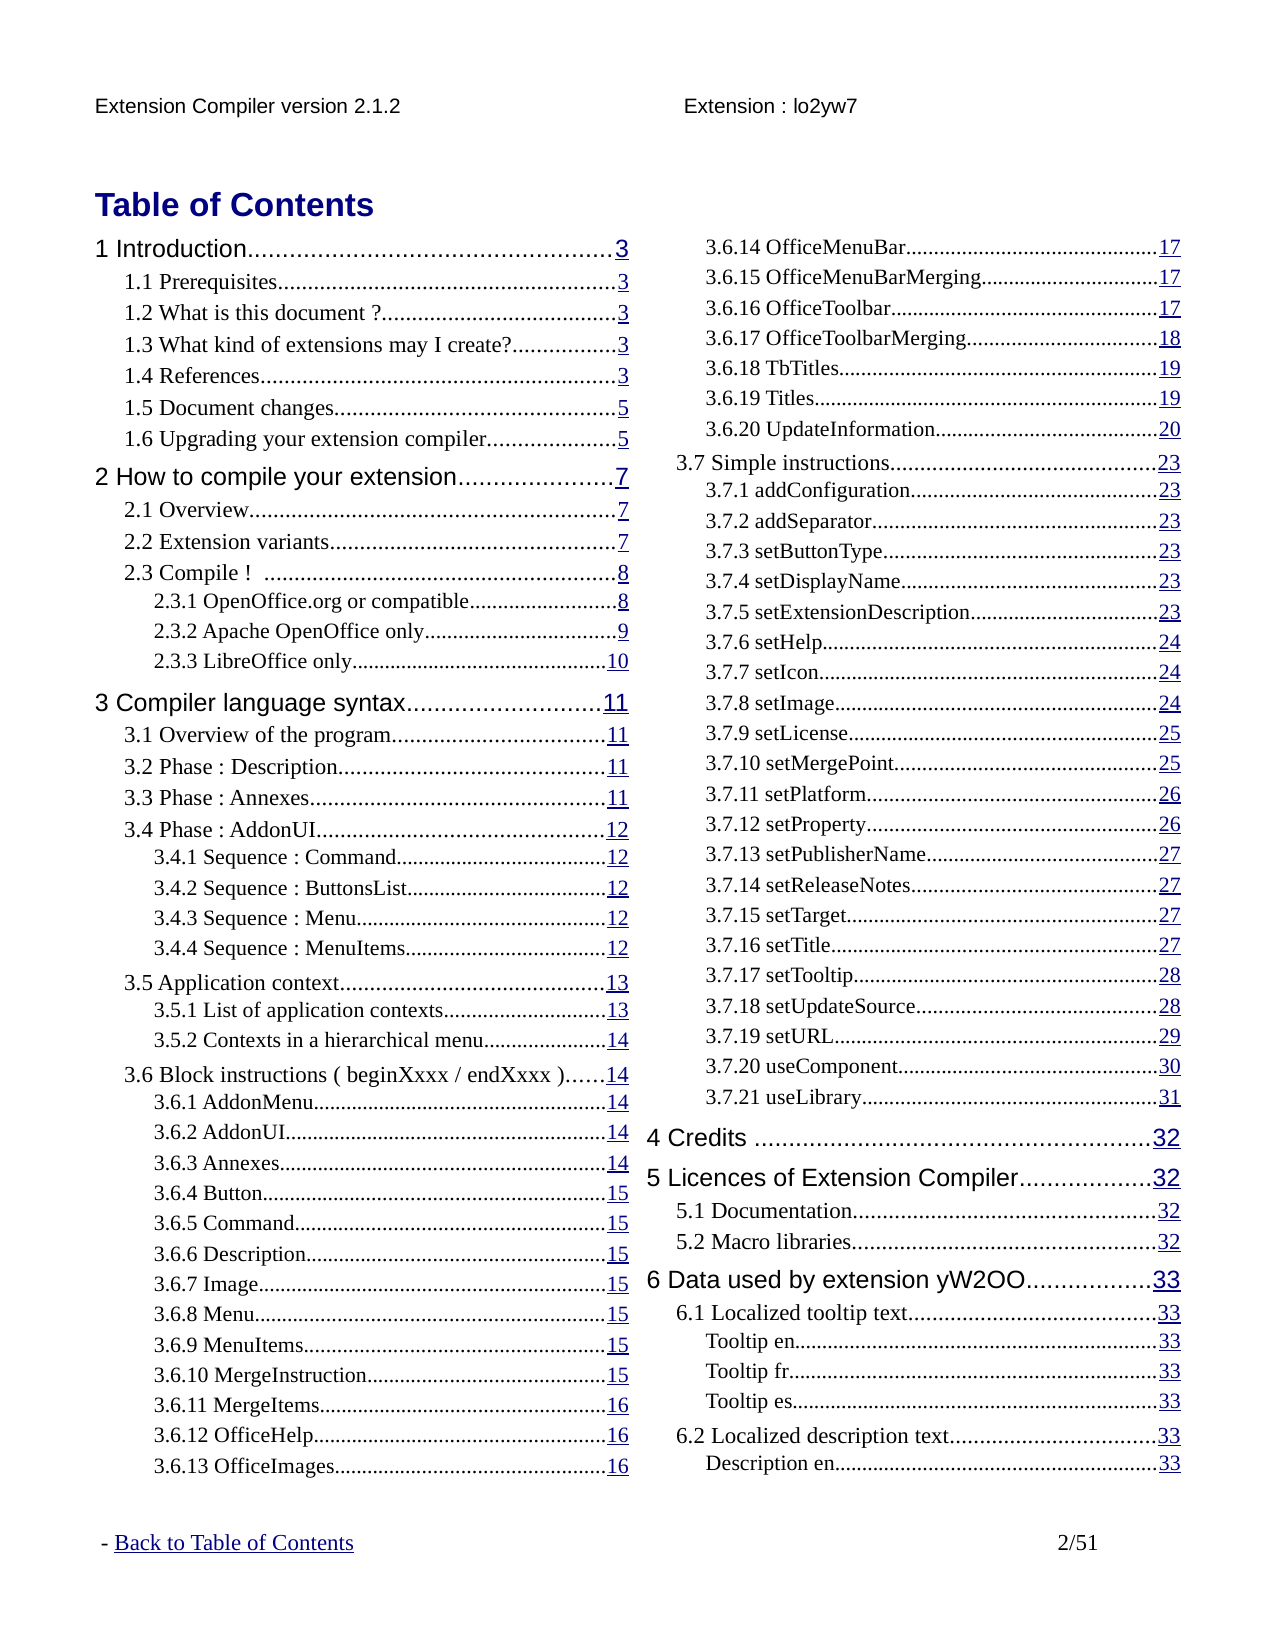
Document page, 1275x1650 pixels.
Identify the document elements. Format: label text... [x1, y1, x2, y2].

text 3.6.6 Description 15 [153, 1242, 629, 1266]
text 3.5 Application context 13 [124, 969, 629, 995]
text 3.6.7 Image 15 [153, 1272, 629, 1296]
text 3.7.2 addSeparator 23 [705, 509, 1181, 533]
text 3.7 Simple instructions 23 [676, 450, 1181, 476]
text 3.6.17 OfficeToolbarMerging 18 [705, 326, 1181, 350]
text 3.6.19 Titles 19 [705, 386, 1181, 411]
text 3.4.4 Sequence : MenuItems 12 [153, 936, 629, 961]
text 3.7.14 setReleaseNotes 27 [705, 872, 1181, 897]
text 3.6.15 OfficeMenuBarMerging 17 [705, 265, 1181, 289]
text 3.4.3 Sequence : Menu 12 [153, 906, 629, 930]
text 1 Introduction 3 [94, 235, 629, 263]
text 3.6.1 AddonMenu 14 [153, 1090, 629, 1114]
text 3.7.7 setIcon 24 [705, 660, 1181, 685]
text 2.3.1 OpenOffice.org or compatible 8 [153, 589, 629, 613]
text 3.2 Phase : Description 11 [124, 754, 629, 779]
text 1.2 What is this document ? 3 [124, 300, 629, 326]
text 2.3 Compile ! 8 [124, 560, 629, 586]
text Tooltip es 33 [705, 1389, 1181, 1414]
text 3.6 Block instructions ( beginXxxx / endXxxx ) 14 [124, 1062, 629, 1087]
text 3.7.12 setProperty 26 [705, 812, 1181, 836]
text 5 Licences of Extension Compiler 32 [646, 1164, 1181, 1192]
text 3.7.18 setUpdateSource 28 [705, 994, 1181, 1018]
text 3.6.9 MenuItems 15 [153, 1332, 629, 1357]
text 3.6.8 Menu 15 [153, 1302, 629, 1327]
text 3 Compiler language syntax 11 [94, 688, 629, 716]
text 3.7.10 setMergePoint 25 [705, 751, 1181, 776]
text 3.6.14 OfficeMenuBar 17 [705, 235, 1181, 259]
text 2.2 Extension variants 7 [124, 529, 629, 554]
text 3.6.10 MergeInstruction 15 [153, 1363, 629, 1387]
text 2.3.2 Apache OpenOffice only 9 [153, 619, 629, 643]
text 3.6.2 AddonUI 14 [153, 1120, 629, 1145]
text 1.3 What kind of extensions may I create? 3 [124, 332, 629, 357]
text 3.7.17 setTooltip 28 [705, 963, 1181, 988]
text Description en 33 [705, 1451, 1181, 1476]
text 3.1 Overview of the program 11 [124, 722, 629, 748]
text 3.7.3 setButtonType 23 [705, 539, 1181, 563]
text 3.4 Phase : AddonUI 12 [124, 817, 629, 842]
text 3.6.3 Annexes 14 [153, 1151, 629, 1175]
text 3.7.20 useComponent 30 [705, 1054, 1181, 1079]
subtitle Table of Contents [94, 186, 1181, 223]
text 3.4.2 Sequence : ButtonsList 12 [153, 876, 629, 900]
text 5.2 Macro libraries 32 [676, 1229, 1181, 1254]
text 3.4.1 Sequence : Command 12 [153, 845, 629, 870]
text 3.7.6 setHelp 24 [705, 630, 1181, 654]
text 1.1 Prerequisites 3 [124, 269, 629, 294]
text 6.1 Localized tooltip text 33 [676, 1300, 1181, 1326]
text 3.5.1 List of application contexts 13 [153, 998, 629, 1022]
text 4 Credits 32 [646, 1124, 1181, 1152]
text 3.6.20 UpdateInformation 20 [705, 417, 1181, 441]
text 2.1 Overview 7 [124, 497, 629, 523]
text 5.1 Documentation 32 [676, 1198, 1181, 1223]
text 1.6 Upgrading your extension compiler 5 [124, 426, 629, 452]
text 3.7.9 setLicense 25 [705, 721, 1181, 745]
text 3.7.8 setImage 24 [705, 691, 1181, 715]
text 3.6.18 TbTitles 19 [705, 356, 1181, 381]
text Tooltip en 33 [705, 1329, 1181, 1353]
text 3.6.16 OfficeToolbar 17 [705, 295, 1181, 320]
text 3.7.13 setPublisherName 27 [705, 842, 1181, 867]
text 2.3.3 LibreOffice only 10 [153, 649, 629, 674]
text 3.6.5 Command 15 [153, 1211, 629, 1236]
text 1.4 References 3 [124, 363, 629, 389]
text 6 Data used by extension yW2OO 33 [646, 1266, 1181, 1294]
text 3.6.13 OfficeImages 16 [153, 1454, 629, 1478]
text 3.7.21 useLibrary 31 [705, 1085, 1181, 1109]
text 2 How to compile your extension 7 [94, 463, 629, 491]
text 3.7.11 setPlatform 26 [705, 782, 1181, 806]
text 3.6.11 MergeItems 16 [153, 1393, 629, 1418]
text 3.6.12 OfficeHelp 16 [153, 1423, 629, 1448]
text 3.5.2 Contexts in a hierarchical menu 14 [153, 1028, 629, 1053]
text 3.7.5 setExtensionDescription 23 [705, 600, 1181, 624]
text 6.2 Localized description text 33 [676, 1423, 1181, 1448]
text 3.7.19 setURL 29 [705, 1024, 1181, 1048]
text 3.7.16 setTitle 27 [705, 933, 1181, 958]
text 1.5 Document changes 5 [124, 394, 629, 420]
text 3.6.4 Button 15 [153, 1181, 629, 1205]
text 3.7.4 setDisplayName 23 [705, 569, 1181, 594]
text Tooltip fr 33 [705, 1359, 1181, 1383]
text 3.3 Phase : Annexes 11 [124, 785, 629, 811]
text 3.7.1 addConfiguration 23 [705, 478, 1181, 503]
text 3.7.15 setTarget 27 [705, 903, 1181, 927]
